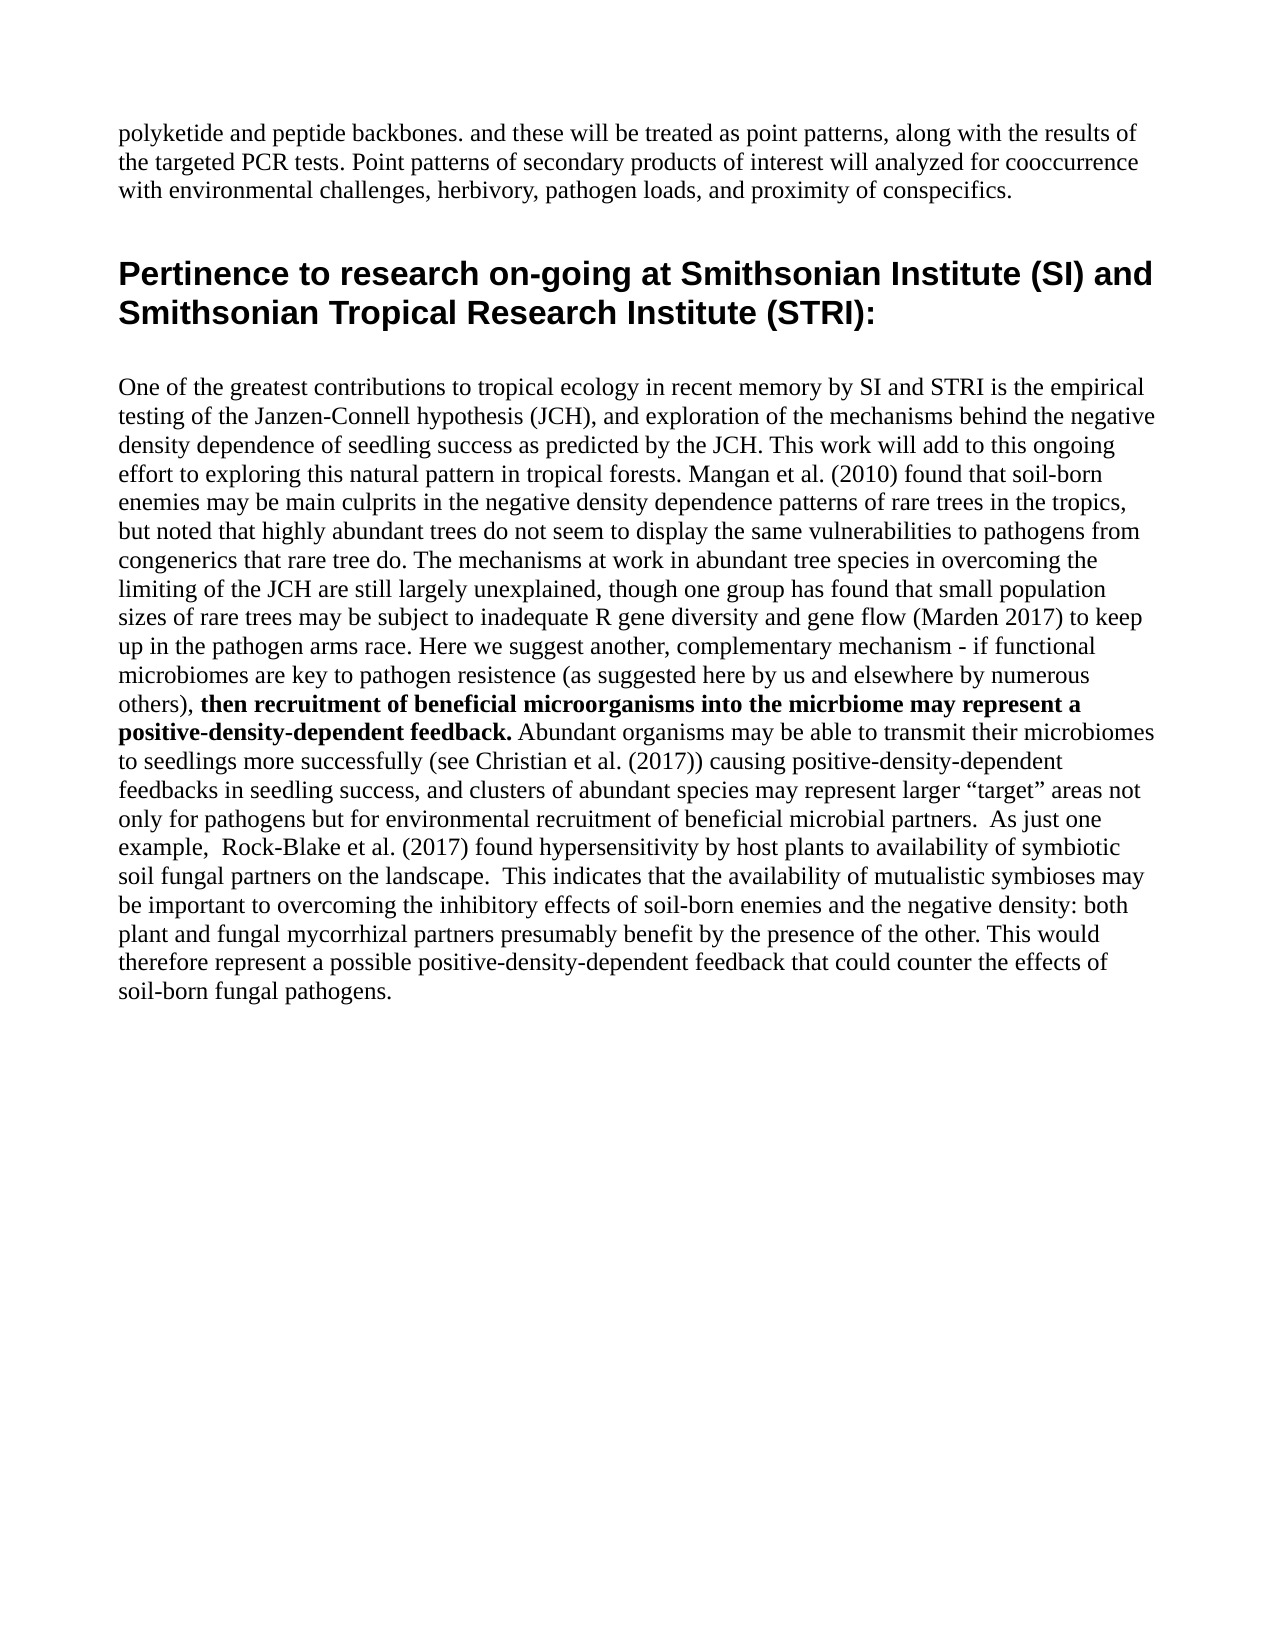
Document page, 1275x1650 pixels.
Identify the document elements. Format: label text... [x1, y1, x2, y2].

text polyketide and peptide backbones. and these will be treated as point patterns, along with the results of the targeted PCR tests. Point patterns of secondary products of interest will analyzed for cooccurrence with environmental challenges, herbivory, pathogen loads, and proximity of conspecifics. [118, 118, 1157, 204]
text One of the greatest contributions to tropical ecology in recent memory by SI and STRI is the empirical testing of the Janzen-Connell hypothesis (JCH), and exploration of the mechanisms behind the negative density dependence of seedling success as predicted by the JCH. This work will add to this ongoing effort to exploring this natural pattern in tropical forests. Mangan et al. (2010) found that soil-born enemies may be main culprits in the negative density dependence patterns of rare trees in the tropics, but noted that highly abundant trees do not seem to display the same vulnerabilities to pathogens from congenerics that rare tree do. The mechanisms at work in abundant tree species in overcoming the limiting of the JCH are still largely unexplained, though one group has found that small population sizes of rare trees may be subject to inadequate R gene diversity and gene flow (Marden 2017) to keep up in the pathogen arms race. Here we suggest another, complementary mechanism - if functional microbiomes are key to pathogen resistence (as suggested here by us and elsewhere by numerous others), then recruitment of beneficial microorganisms into the micrbiome may represent a positive-density-dependent feedback. Abundant organisms may be able to transmit their microbiomes to seedlings more successfully (see Christian et al. (2017)) causing positive-density-dependent feedbacks in seedling success, and clusters of abundant species may represent larger “target” areas not only for pathogens but for environmental recruitment of beneficial microbial partners. As just one example, Rock-Blake et al. (2017) found hypersensitivity by host plants to availability of symbiotic soil fungal partners on the landscape. This indicates that the availability of mutualistic symbioses may be important to overcoming the inhibitory effects of soil-born enemies and the negative density: both plant and fungal mycorrhizal partners presumably benefit by the presence of the other. This would therefore represent a possible positive-density-dependent feedback that could counter the effects of soil-born fungal pathogens. [118, 372, 1157, 1005]
subtitle Pertinence to research on-going at Smithsonian Institute (SI) and Smithsonian Tropical Research Institute (STRI): [118, 254, 1157, 331]
